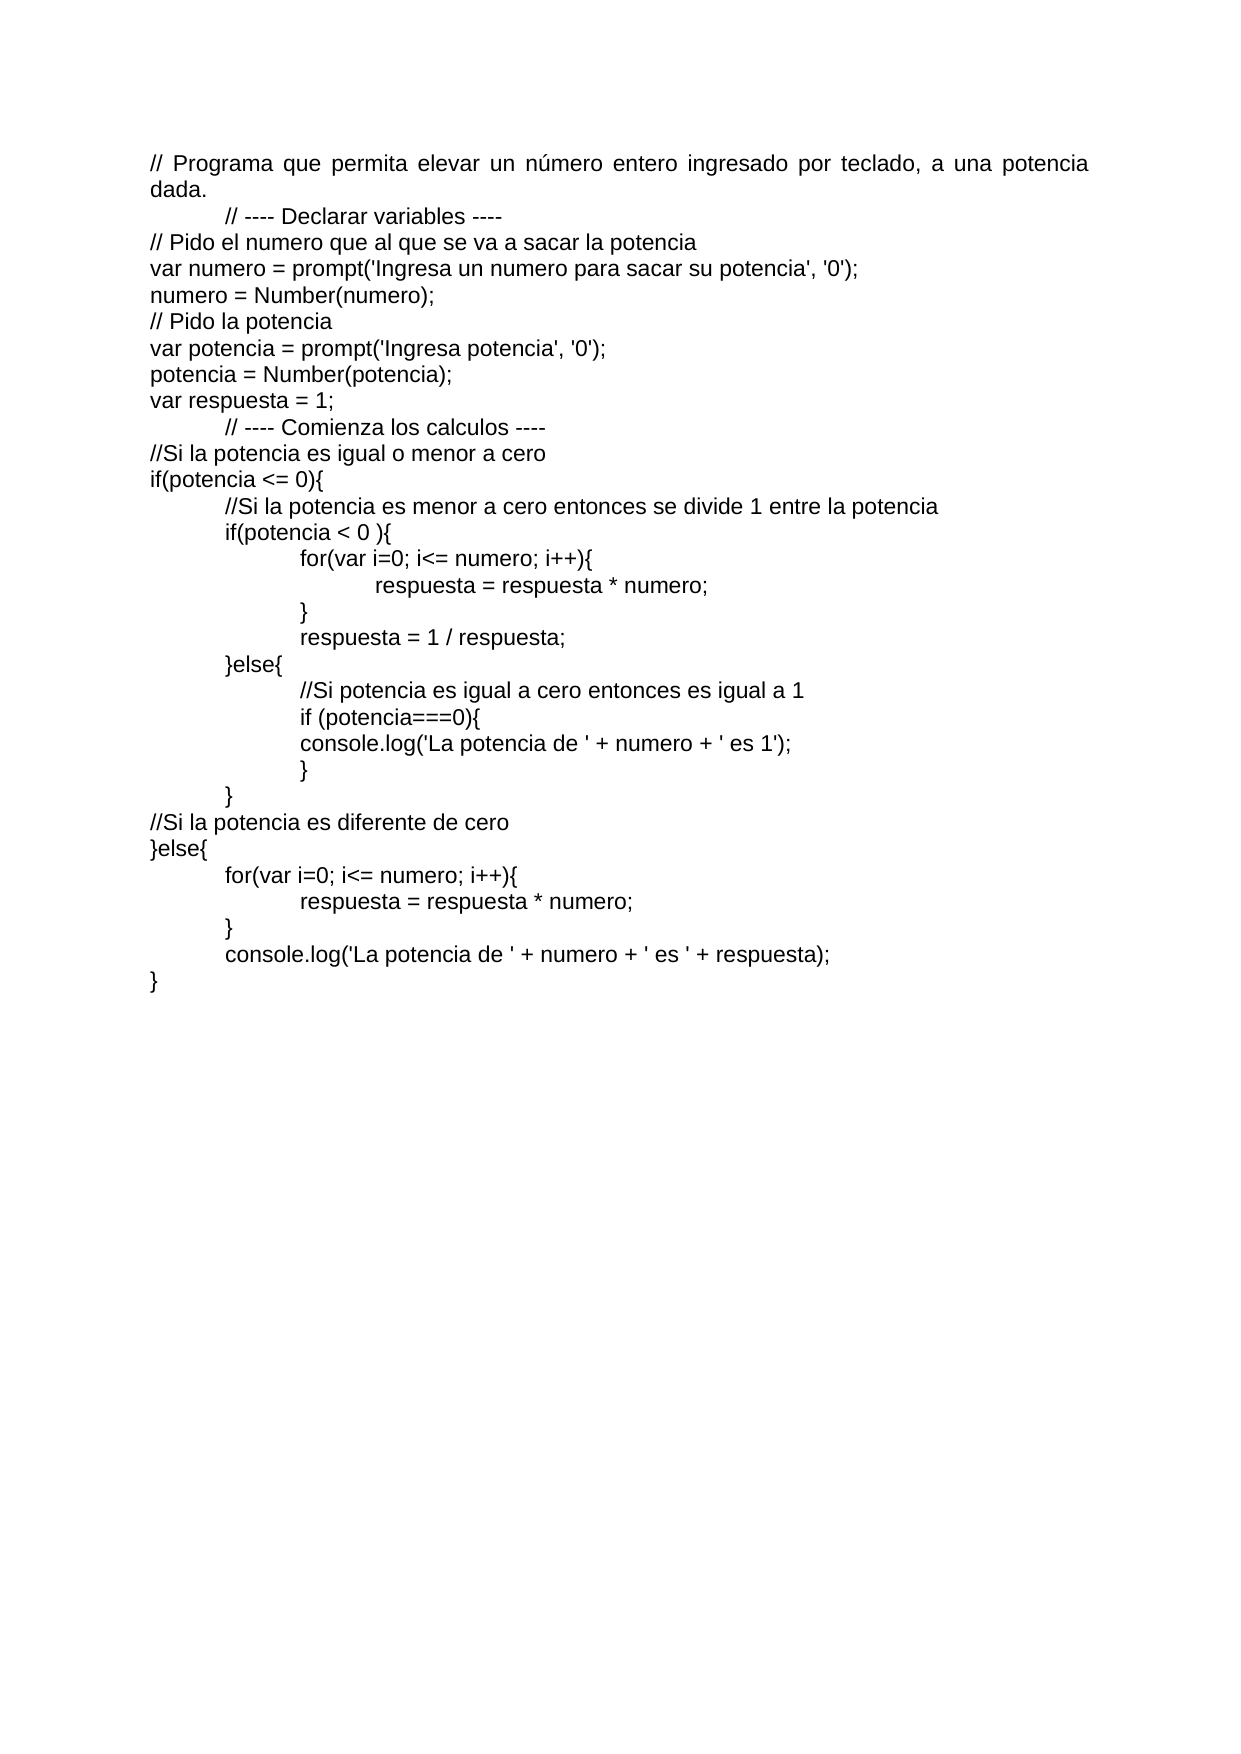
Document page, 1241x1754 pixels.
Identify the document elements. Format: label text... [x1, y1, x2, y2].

text //Si la potencia es menor a cero entonces se divide 1 entre la potencia [150, 493, 1090, 519]
text numero = Number(numero); [150, 282, 1090, 308]
text // Programa que permita elevar un número entero ingresado por teclado, a una potencia dada. [150, 150, 1090, 203]
text } [150, 967, 1090, 993]
text //Si potencia es igual a cero entonces es igual a 1 [150, 677, 1090, 703]
text }else{ [150, 835, 1090, 862]
text for(var i=0; i<= numero; i++){ [150, 862, 1090, 888]
text } [150, 782, 1090, 809]
text // ---- Comienza los calculos ---- [150, 413, 1090, 440]
text } [150, 756, 1090, 782]
text potencia = Number(potencia); [150, 361, 1090, 387]
text if(potencia <= 0){ [150, 466, 1090, 493]
text if (potencia===0){ [150, 703, 1090, 730]
text // Pido la potencia [150, 308, 1090, 334]
text var potencia = prompt('Ingresa potencia', '0'); [150, 334, 1090, 361]
text respuesta = respuesta * numero; [150, 888, 1090, 914]
text } [150, 598, 1090, 624]
text var numero = prompt('Ingresa un numero para sacar su potencia', '0'); [150, 255, 1090, 282]
text console.log('La potencia de ' + numero + ' es ' + respuesta); [150, 941, 1090, 967]
text //Si la potencia es igual o menor a cero [150, 440, 1090, 466]
text } [150, 914, 1090, 941]
text // Pido el numero que al que se va a sacar la potencia [150, 229, 1090, 255]
text }else{ [150, 651, 1090, 677]
text for(var i=0; i<= numero; i++){ [150, 545, 1090, 572]
text //Si la potencia es diferente de cero [150, 809, 1090, 835]
text respuesta = 1 / respuesta; [150, 624, 1090, 651]
text // ---- Declarar variables ---- [150, 203, 1090, 229]
text console.log('La potencia de ' + numero + ' es 1'); [150, 730, 1090, 756]
text var respuesta = 1; [150, 387, 1090, 413]
text respuesta = respuesta * numero; [150, 572, 1090, 598]
text if(potencia < 0 ){ [150, 519, 1090, 545]
